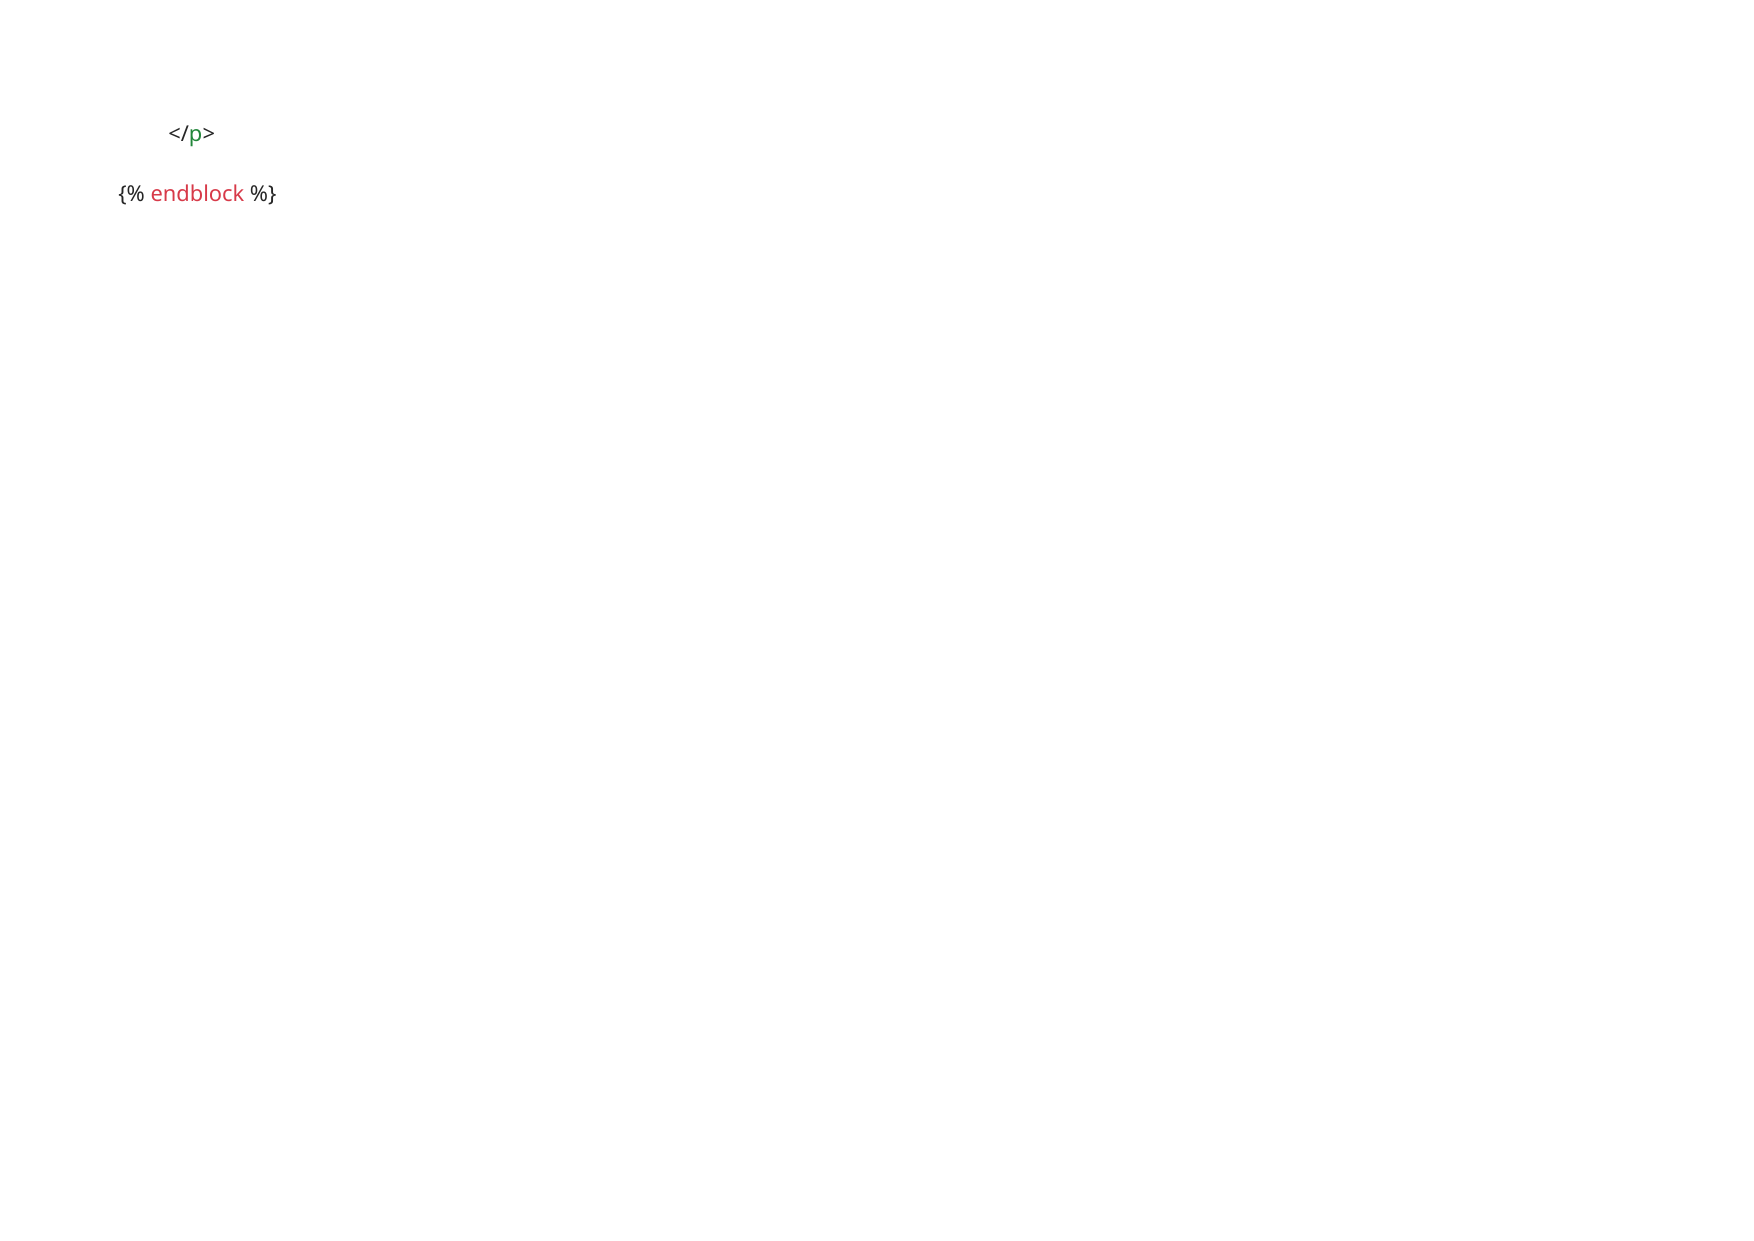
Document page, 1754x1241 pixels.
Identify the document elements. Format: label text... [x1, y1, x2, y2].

text {% endblock %} [118, 178, 862, 207]
text </p> [118, 118, 862, 148]
